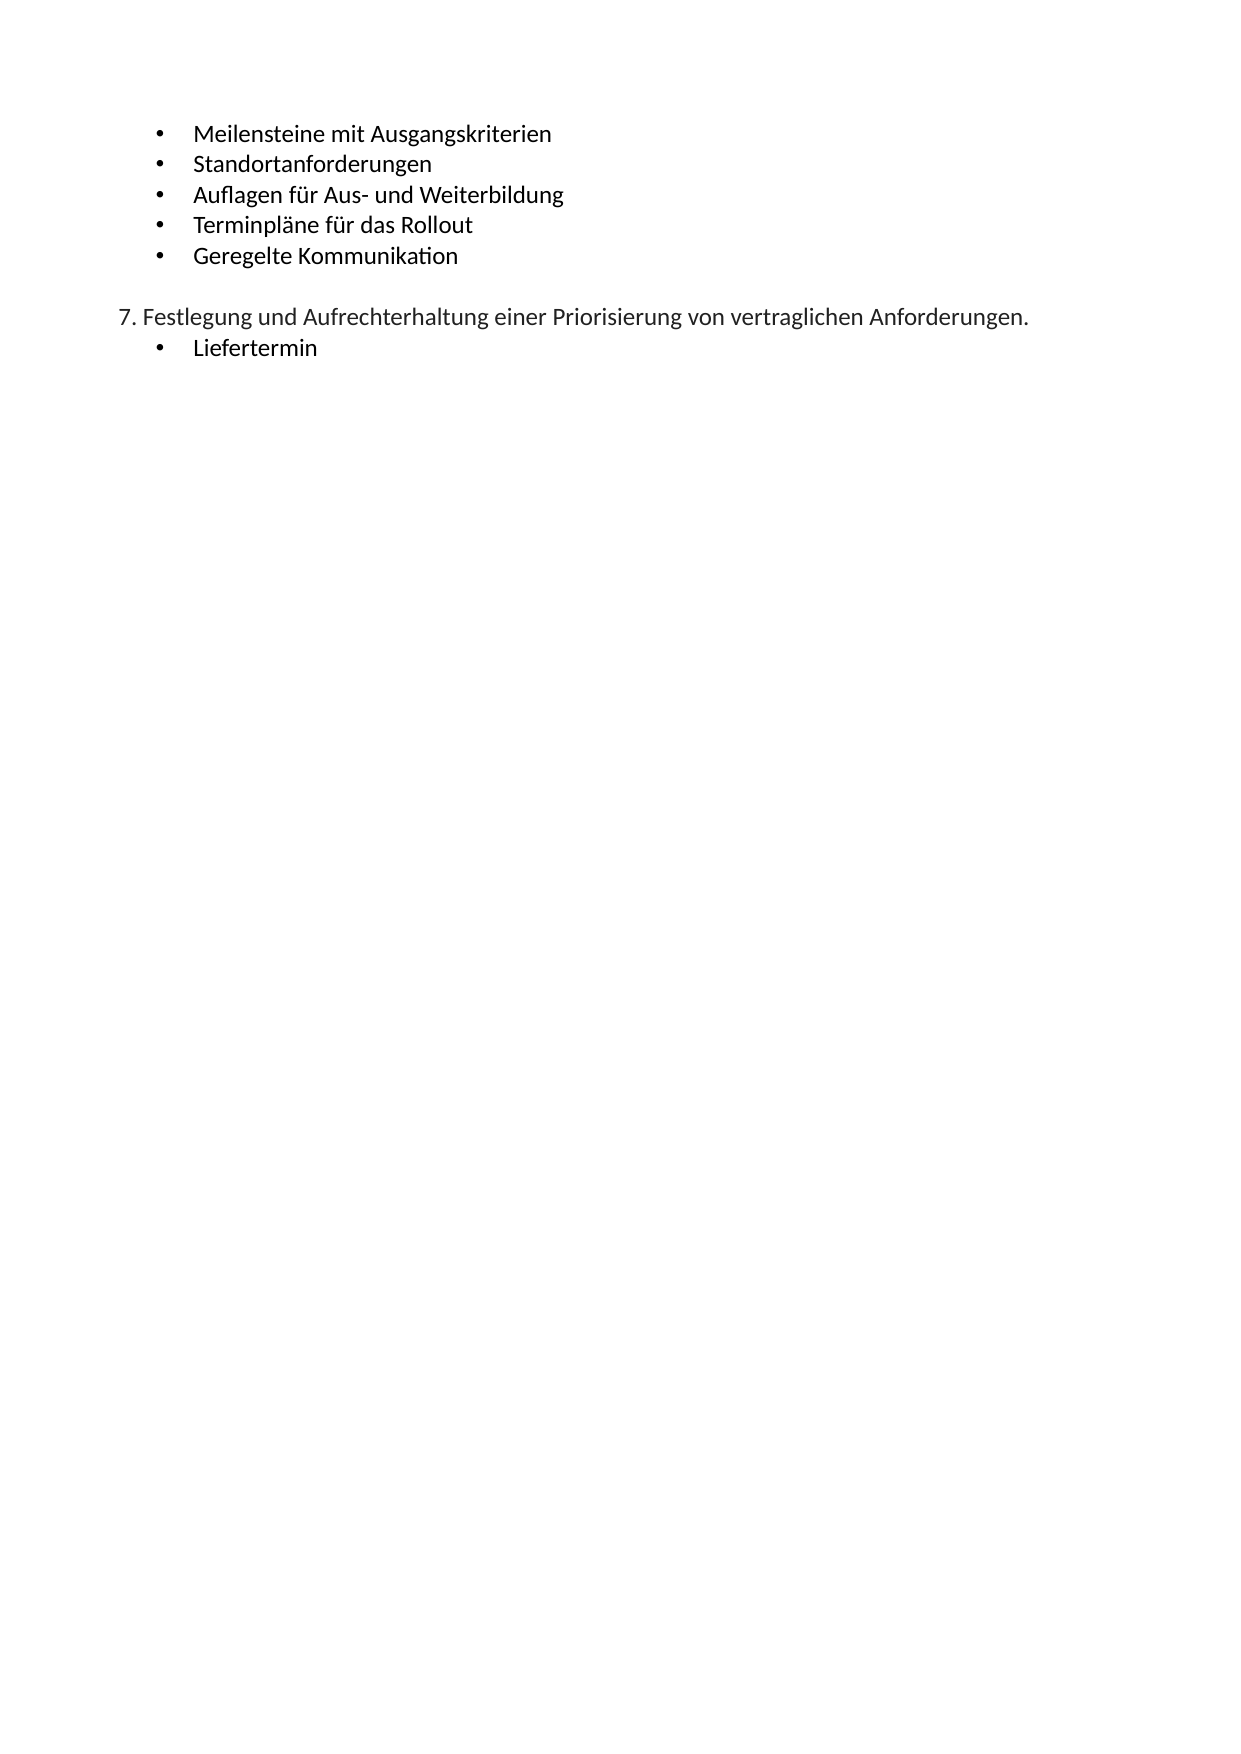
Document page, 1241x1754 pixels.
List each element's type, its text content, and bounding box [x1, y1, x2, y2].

list Geregelte Kommunikation [156, 240, 1122, 271]
text 7. Festlegung und Aufrechterhaltung einer Priorisierung von vertraglichen Anforderungen. [118, 271, 1122, 332]
list Liefertermin [156, 332, 1122, 362]
list Standortanforderungen [156, 149, 1122, 179]
list Meilensteine mit Ausgangskriterien [156, 118, 1122, 149]
list Auflagen für Aus- und Weiterbildung [156, 179, 1122, 210]
list Terminpläne für das Rollout [156, 210, 1122, 240]
